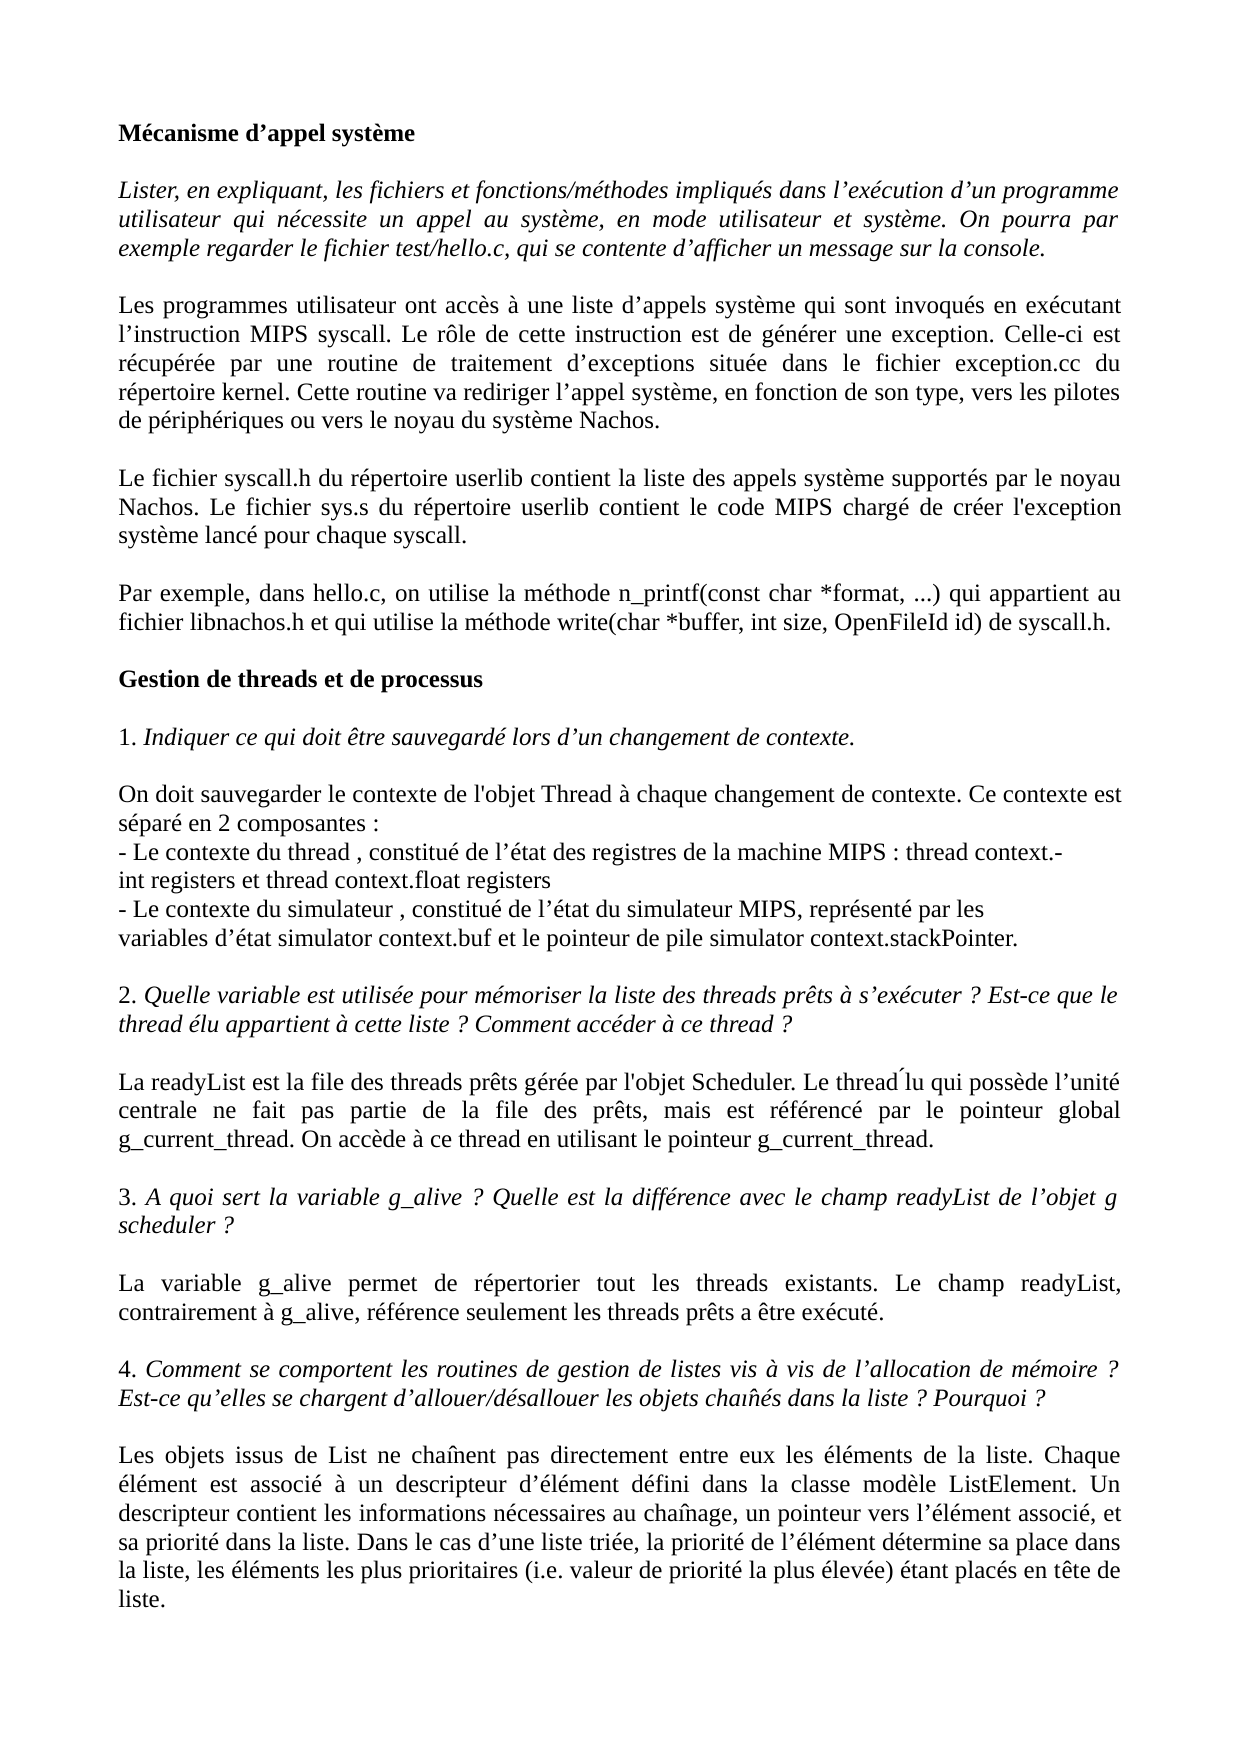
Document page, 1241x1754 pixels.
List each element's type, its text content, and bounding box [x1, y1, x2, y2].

text Par exemple, dans hello.c, on utilise la méthode n_printf(const char *format, ...) qui appartient au fichier libnachos.h et qui utilise la méthode write(char *buffer, int size, OpenFileId id) de syscall.h. [118, 578, 1122, 636]
text - Le contexte du thread , constitué de l’état des registres de la machine MIPS : thread context.- [118, 837, 1122, 866]
text 2. Quelle variable est utilisée pour mémoriser la liste des threads prêts à s’exécuter ? Est-ce que le thread élu appartient à cette liste ? Comment accéder à ce thread ? [118, 981, 1122, 1038]
text Mécanisme d’appel système [118, 118, 1122, 147]
text La variable g_alive permet de répertorier tout les threads existants. Le champ readyList, contrairement à g_alive, référence seulement les threads prêts a être exécuté. [118, 1268, 1122, 1326]
text Le fichier syscall.h du répertoire userlib contient la liste des appels système supportés par le noyau Nachos. Le fichier sys.s du répertoire userlib contient le code MIPS chargé de créer l'exception système lancé pour chaque syscall. [118, 463, 1122, 549]
text int registers et thread context.float registers [118, 866, 1122, 894]
text Gestion de threads et de processus [118, 664, 1122, 693]
text 3. A quoi sert la variable g_alive ? Quelle est la différence avec le champ readyList de l’objet g scheduler ? [118, 1182, 1122, 1239]
text variables d’état simulator context.buf et le pointeur de pile simulator context.stackPointer. [118, 923, 1122, 952]
text On doit sauvegarder le contexte de l'objet Thread à chaque changement de contexte. Ce contexte est séparé en 2 composantes : [118, 779, 1122, 837]
text 4. Comment se comportent les routines de gestion de listes vis à vis de l’allocation de mémoire ? Est-ce qu’elles se chargent d’allouer/désallouer les objets chaı̂nés dans la liste ? Pourquoi ? [118, 1354, 1122, 1412]
text La readyList est la file des threads prêts gérée par l'objet Scheduler. Le thread ́lu qui possède l’unité centrale ne fait pas partie de la file des prêts, mais est référencé par le pointeur global g_current_thread. On accède à ce thread en utilisant le pointeur g_current_thread. [118, 1067, 1122, 1153]
text Les objets issus de List ne chaı̂nent pas directement entre eux les éléments de la liste. Chaque élément est associé à un descripteur d’élément défini dans la classe modèle ListElement. Un descripteur contient les informations nécessaires au chaı̂nage, un pointeur vers l’élément associé, et sa priorité dans la liste. Dans le cas d’une liste triée, la priorité de l’élément détermine sa place dans la liste, les éléments les plus prioritaires (i.e. valeur de priorité la plus élevée) étant placés en tête de liste. [118, 1441, 1122, 1613]
text Les programmes utilisateur ont accès à une liste d’appels système qui sont invoqués en exécutant l’instruction MIPS syscall. Le rôle de cette instruction est de générer une exception. Celle-ci est récupérée par une routine de traitement d’exceptions située dans le fichier exception.cc du répertoire kernel. Cette routine va rediriger l’appel système, en fonction de son type, vers les pilotes de périphériques ou vers le noyau du système Nachos. [118, 291, 1122, 434]
text - Le contexte du simulateur , constitué de l’état du simulateur MIPS, représenté par les [118, 894, 1122, 923]
text 1. Indiquer ce qui doit être sauvegardé lors d’un changement de contexte. [118, 722, 1122, 751]
text Lister, en expliquant, les fichiers et fonctions/méthodes impliqués dans l’exécution d’un programme utilisateur qui nécessite un appel au système, en mode utilisateur et système. On pourra par exemple regarder le fichier test/hello.c, qui se contente d’afficher un message sur la console. [118, 176, 1122, 262]
